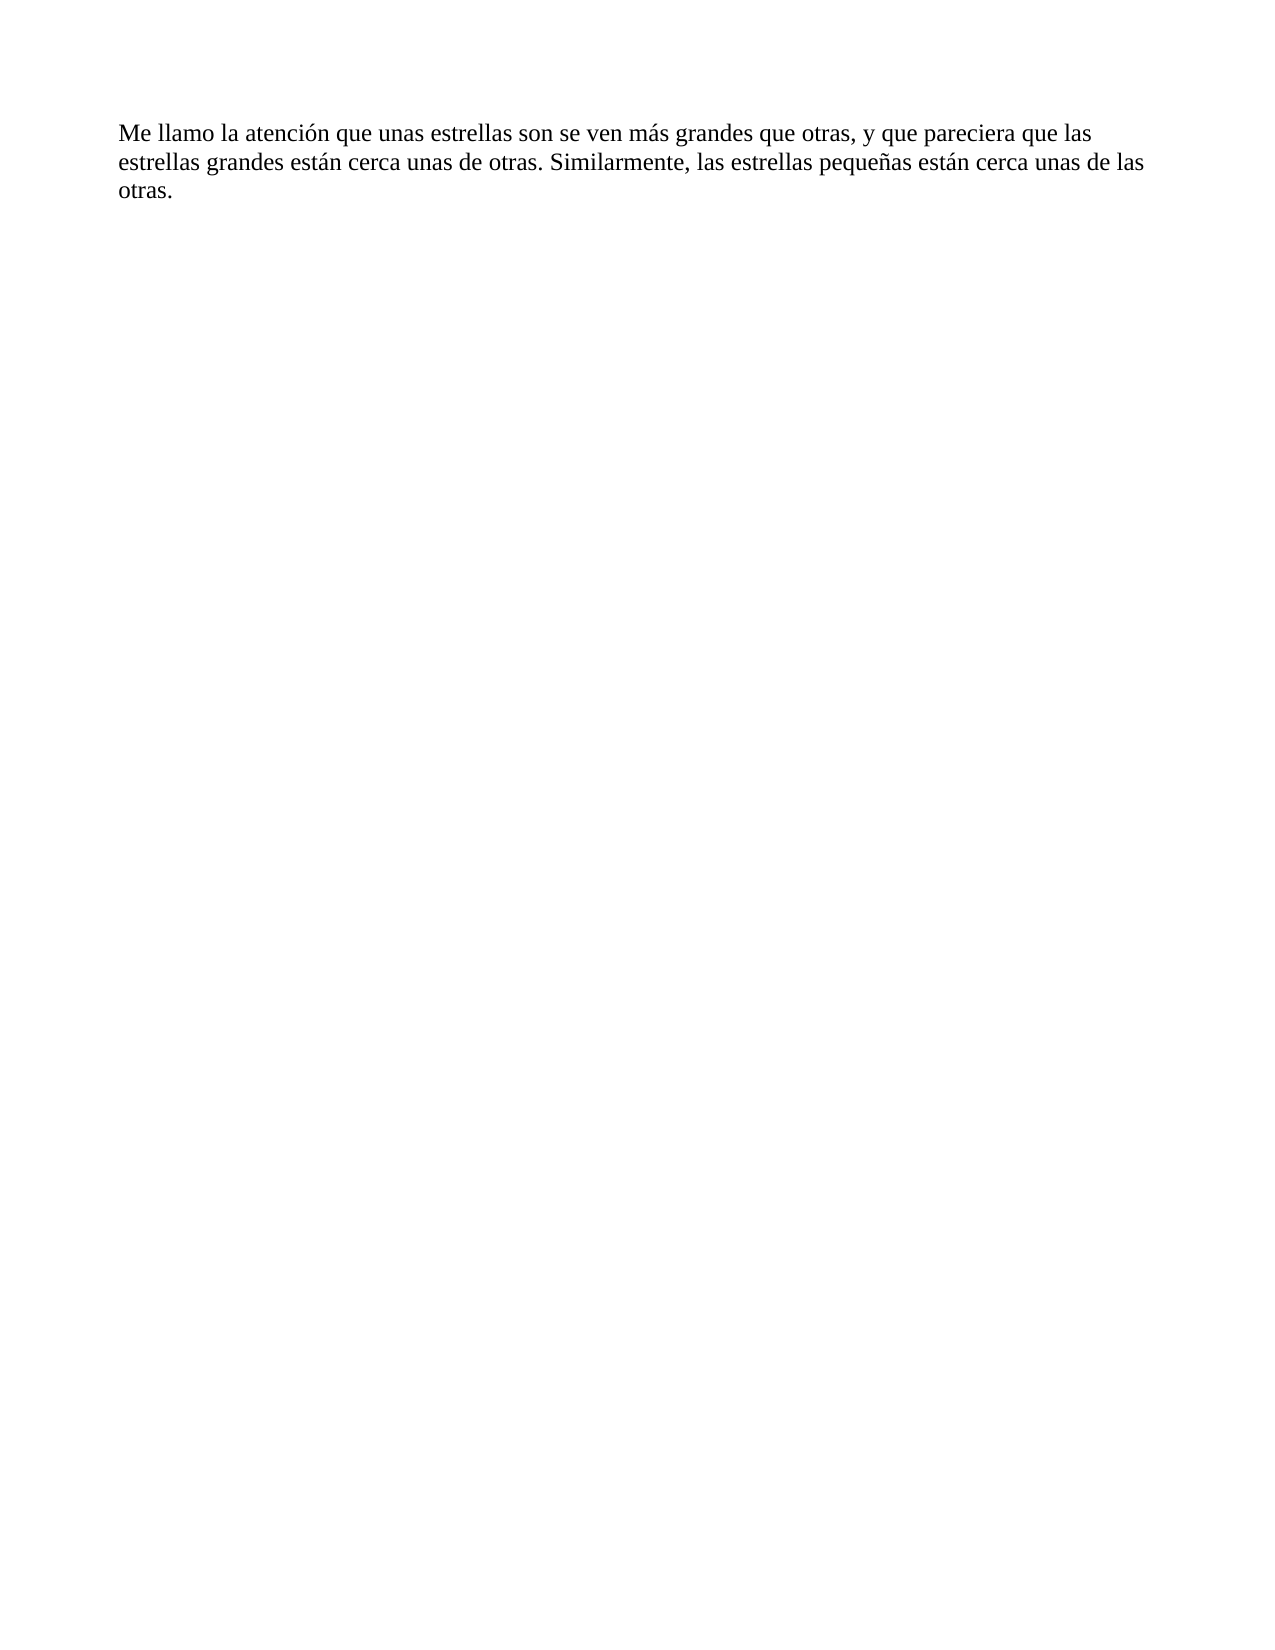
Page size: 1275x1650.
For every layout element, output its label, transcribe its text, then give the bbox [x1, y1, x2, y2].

text Me llamo la atención que unas estrellas son se ven más grandes que otras, y que pareciera que las estrellas grandes están cerca unas de otras. Similarmente, las estrellas pequeñas están cerca unas de las otras. [118, 118, 1157, 204]
